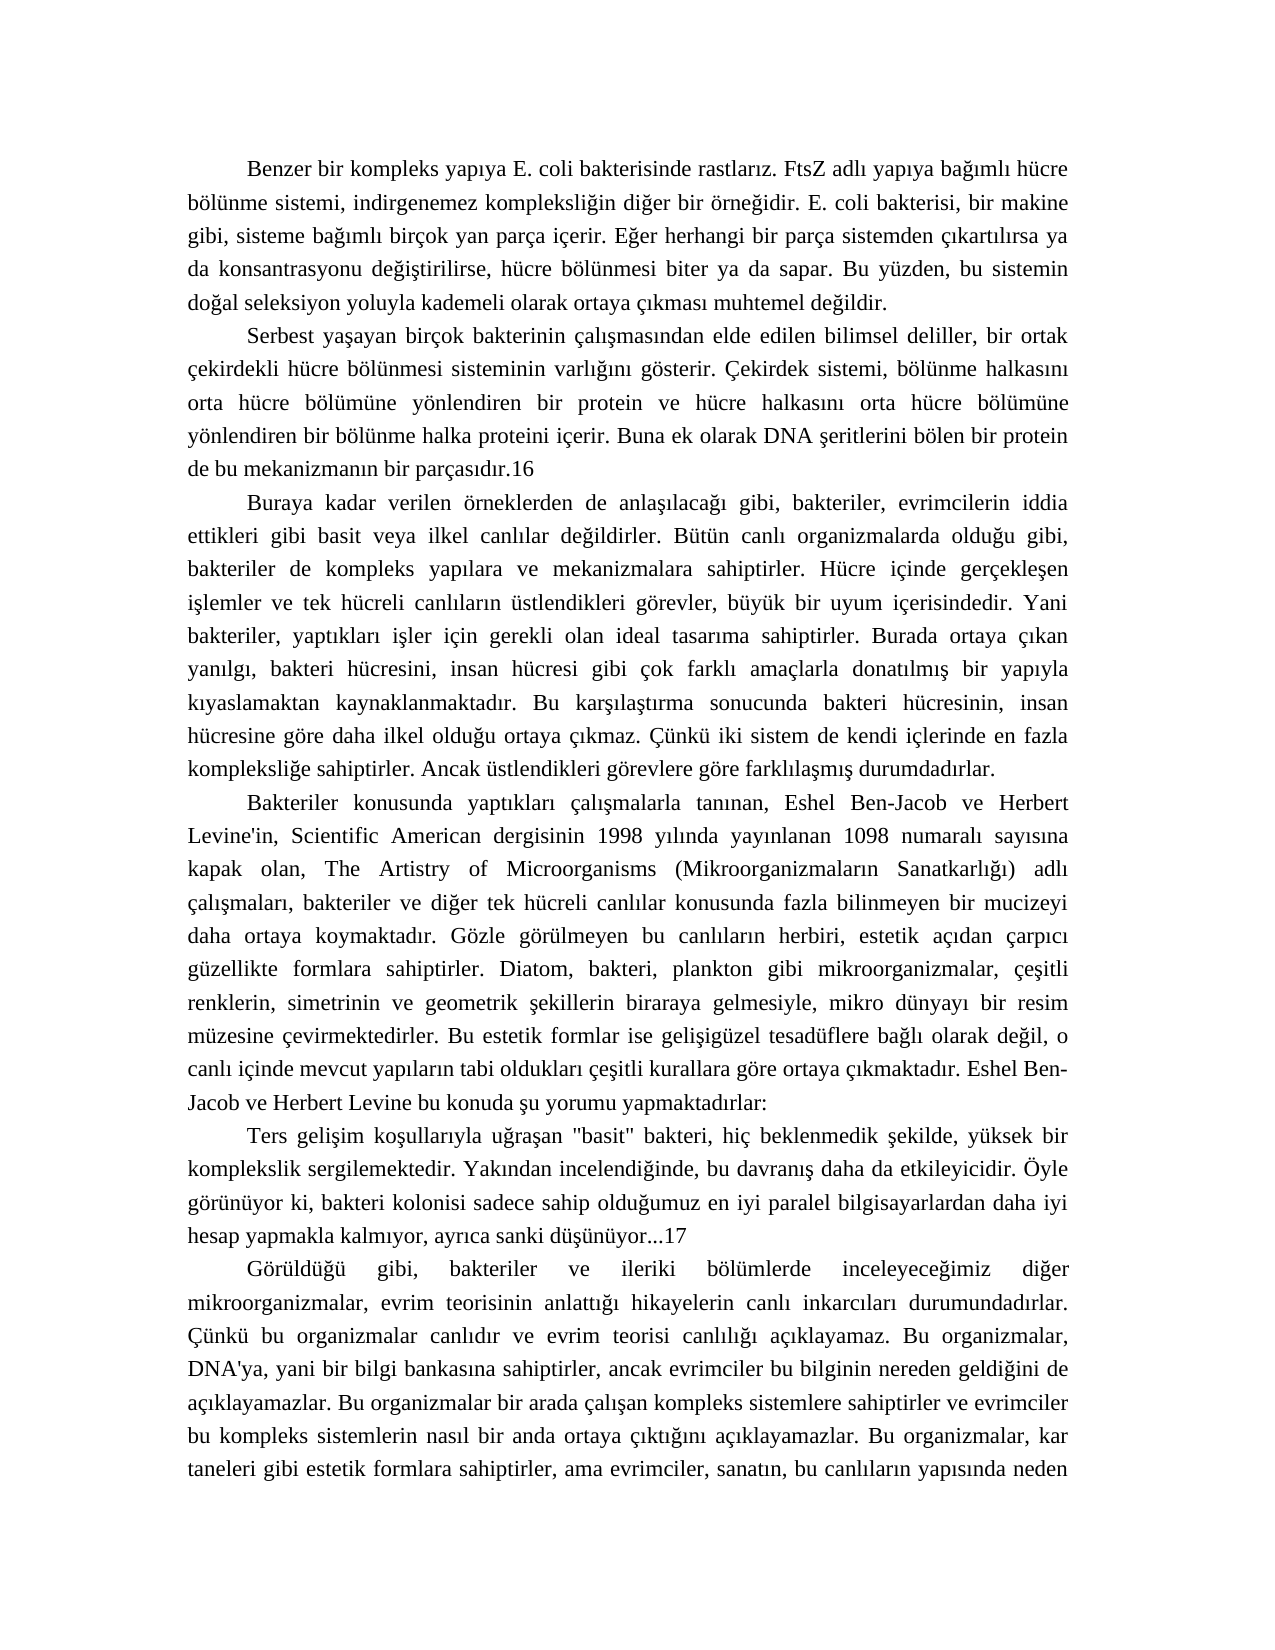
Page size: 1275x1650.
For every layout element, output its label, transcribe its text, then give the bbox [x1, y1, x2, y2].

text Serbest yaşayan birçok bakterinin çalışmasından elde edilen bilimsel deliller, bir ortak çekirdekli hücre bölünmesi sisteminin varlığını gösterir. Çekirdek sistemi, bölünme halkasını orta hücre bölümüne yönlendiren bir protein ve hücre halkasını orta hücre bölümüne yönlendiren bir bölünme halka proteini içerir. Buna ek olarak DNA şeritlerini bölen bir protein de bu mekanizmanın bir parçasıdır.16 [187, 317, 1070, 483]
text Görüldüğü gibi, bakteriler ve ileriki bölümlerde inceleyeceğimiz diğer mikroorganizmalar, evrim teorisinin anlattığı hikayelerin canlı inkarcıları durumundadırlar. Çünkü bu organizmalar canlıdır ve evrim teorisi canlılığı açıklayamaz. Bu organizmalar, DNA'ya, yani bir bilgi bankasına sahiptirler, ancak evrimciler bu bilginin nereden geldiğini de açıklayamazlar. Bu organizmalar bir arada çalışan kompleks sistemlere sahiptirler ve evrimciler bu kompleks sistemlerin nasıl bir anda ortaya çıktığını açıklayamazlar. Bu organizmalar, kar taneleri gibi estetik formlara sahiptirler, ama evrimciler, sanatın, bu canlıların yapısında neden [187, 1250, 1070, 1483]
text Benzer bir kompleks yapıya E. coli bakterisinde rastlarız. FtsZ adlı yapıya bağımlı hücre bölünme sistemi, indirgenemez kompleksliğin diğer bir örneğidir. E. coli bakterisi, bir makine gibi, sisteme bağımlı birçok yan parça içerir. Eğer herhangi bir parça sistemden çıkartılırsa ya da konsantrasyonu değiştirilirse, hücre bölünmesi biter ya da sapar. Bu yüzden, bu sistemin doğal seleksiyon yoluyla kademeli olarak ortaya çıkması muhtemel değildir. [187, 150, 1070, 317]
text Buraya kadar verilen örneklerden de anlaşılacağı gibi, bakteriler, evrimcilerin iddia ettikleri gibi basit veya ilkel canlılar değildirler. Bütün canlı organizmalarda olduğu gibi, bakteriler de kompleks yapılara ve mekanizmalara sahiptirler. Hücre içinde gerçekleşen işlemler ve tek hücreli canlıların üstlendikleri görevler, büyük bir uyum içerisindedir. Yani bakteriler, yaptıkları işler için gerekli olan ideal tasarıma sahiptirler. Burada ortaya çıkan yanılgı, bakteri hücresini, insan hücresi gibi çok farklı amaçlarla donatılmış bir yapıyla kıyaslamaktan kaynaklanmaktadır. Bu karşılaştırma sonucunda bakteri hücresinin, insan hücresine göre daha ilkel olduğu ortaya çıkmaz. Çünkü iki sistem de kendi içlerinde en fazla kompleksliğe sahiptirler. Ancak üstlendikleri görevlere göre farklılaşmış durumdadırlar. [187, 483, 1070, 783]
text Bakteriler konusunda yaptıkları çalışmalarla tanınan, Eshel Ben-Jacob ve Herbert Levine'in, Scientific American dergisinin 1998 yılında yayınlanan 1098 numaralı sayısına kapak olan, The Artistry of Microorganisms (Mikroorganizmaların Sanatkarlığı) adlı çalışmaları, bakteriler ve diğer tek hücreli canlılar konusunda fazla bilinmeyen bir mucizeyi daha ortaya koymaktadır. Gözle görülmeyen bu canlıların herbiri, estetik açıdan çarpıcı güzellikte formlara sahiptirler. Diatom, bakteri, plankton gibi mikroorganizmalar, çeşitli renklerin, simetrinin ve geometrik şekillerin biraraya gelmesiyle, mikro dünyayı bir resim müzesine çevirmektedirler. Bu estetik formlar ise gelişigüzel tesadüflere bağlı olarak değil, o canlı içinde mevcut yapıların tabi oldukları çeşitli kurallara göre ortaya çıkmaktadır. Eshel Ben-Jacob ve Herbert Levine bu konuda şu yorumu yapmaktadırlar: [187, 783, 1070, 1117]
text Ters gelişim koşullarıyla uğraşan "basit" bakteri, hiç beklenmedik şekilde, yüksek bir komplekslik sergilemektedir. Yakından incelendiğinde, bu davranış daha da etkileyicidir. Öyle görünüyor ki, bakteri kolonisi sadece sahip olduğumuz en iyi paralel bilgisayarlardan daha iyi hesap yapmakla kalmıyor, ayrıca sanki düşünüyor...17 [187, 1117, 1070, 1250]
